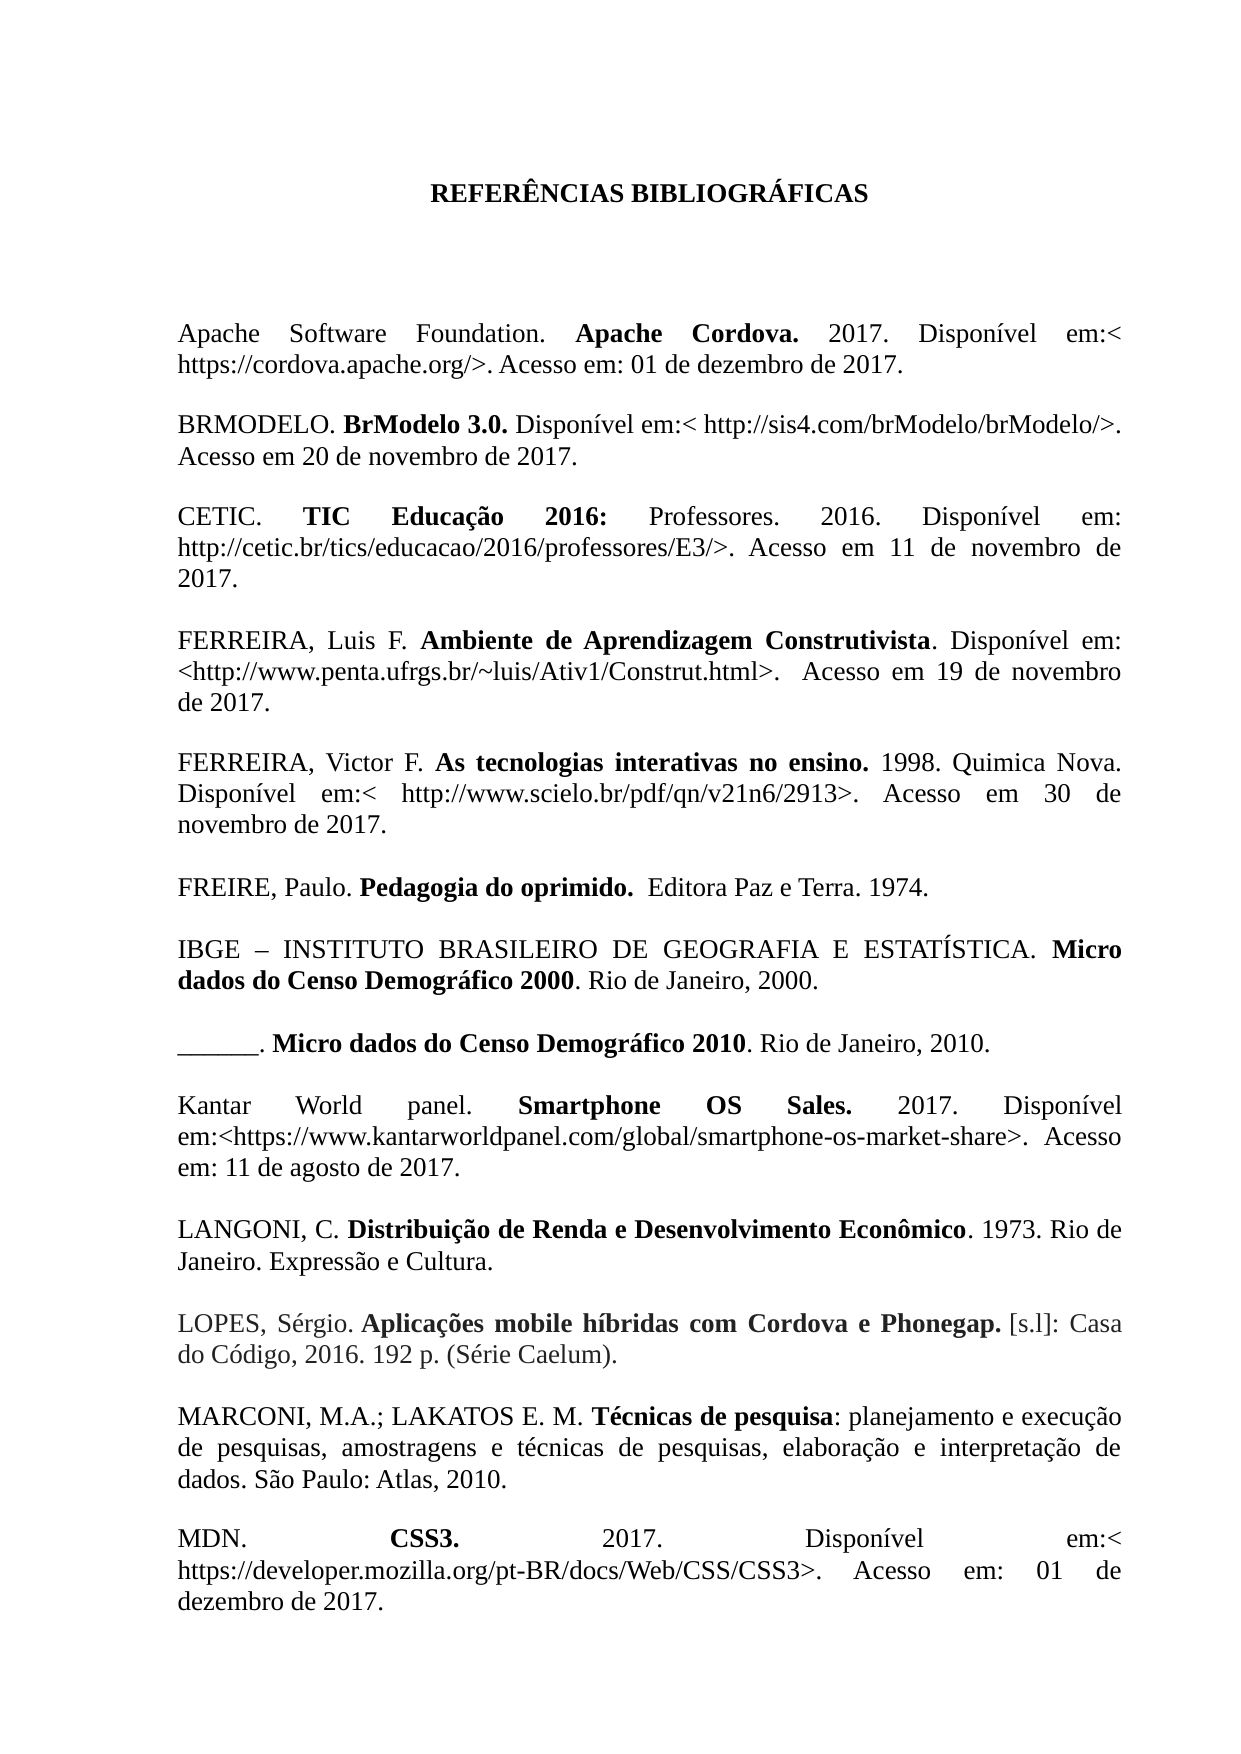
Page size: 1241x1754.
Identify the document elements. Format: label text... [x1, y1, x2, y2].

text FERREIRA, Victor F. As tecnologias interativas no ensino. 1998. Quimica Nova. Disponível em:< http://www.scielo.br/pdf/qn/v21n6/2913>. Acesso em 30 de novembro de 2017. [177, 746, 1122, 840]
text MARCONI, M.A.; LAKATOS E. M. Técnicas de pesquisa: planejamento e execução de pesquisas, amostragens e técnicas de pesquisas, elaboração e interpretação de dados. São Paulo: Atlas, 2010. [177, 1400, 1122, 1494]
text CETIC. TIC Educação 2016: Professores. 2016. Disponível em: http://cetic.br/tics/educacao/2016/professores/E3/>. Acesso em 11 de novembro de 2017. [177, 499, 1122, 593]
text FERREIRA, Luis F. Ambiente de Aprendizagem Construtivista. Disponível em: <http://www.penta.ufrgs.br/~luis/Ativ1/Construt.html>. Acesso em 19 de novembro de 2017. [177, 624, 1122, 718]
list Referências Bibliográficas [177, 177, 1122, 208]
text IBGE – INSTITUTO BRASILEIRO DE GEOGRAFIA E ESTATÍSTICA. Micro dados do Censo Demográfico 2000. Rio de Janeiro, 2000. [177, 933, 1122, 996]
text Kantar World panel. Smartphone OS Sales. 2017. Disponível em:<https://www.kantarworldpanel.com/global/smartphone-os-market-share>. Acesso em: 11 de agosto de 2017. [177, 1089, 1122, 1182]
text FREIRE, Paulo. Pedagogia do oprimido. Editora Paz e Terra. 1974. [177, 871, 1122, 902]
text LOPES, Sérgio. Aplicações mobile híbridas com Cordova e Phonegap. [s.l]: Casa do Código, 2016. 192 p. (Série Caelum). [177, 1307, 1122, 1369]
text Apache Software Foundation. Apache Cordova. 2017. Disponível em:< https://cordova.apache.org/>. Acesso em: 01 de dezembro de 2017. [177, 317, 1122, 380]
text BRMODELO. BrModelo 3.0. Disponível em:< http://sis4.com/brModelo/brModelo/>. Acesso em 20 de novembro de 2017. [177, 408, 1122, 471]
text LANGONI, C. Distribuição de Renda e Desenvolvimento Econômico. 1973. Rio de Janeiro. Expressão e Cultura. [177, 1213, 1122, 1276]
text ______. Micro dados do Censo Demográfico 2010. Rio de Janeiro, 2010. [177, 1027, 1122, 1058]
text MDN. CSS3. 2017. Disponível em:< https://developer.mozilla.org/pt-BR/docs/Web/CSS/CSS3>. Acesso em: 01 de dezembro de 2017. [177, 1523, 1122, 1616]
